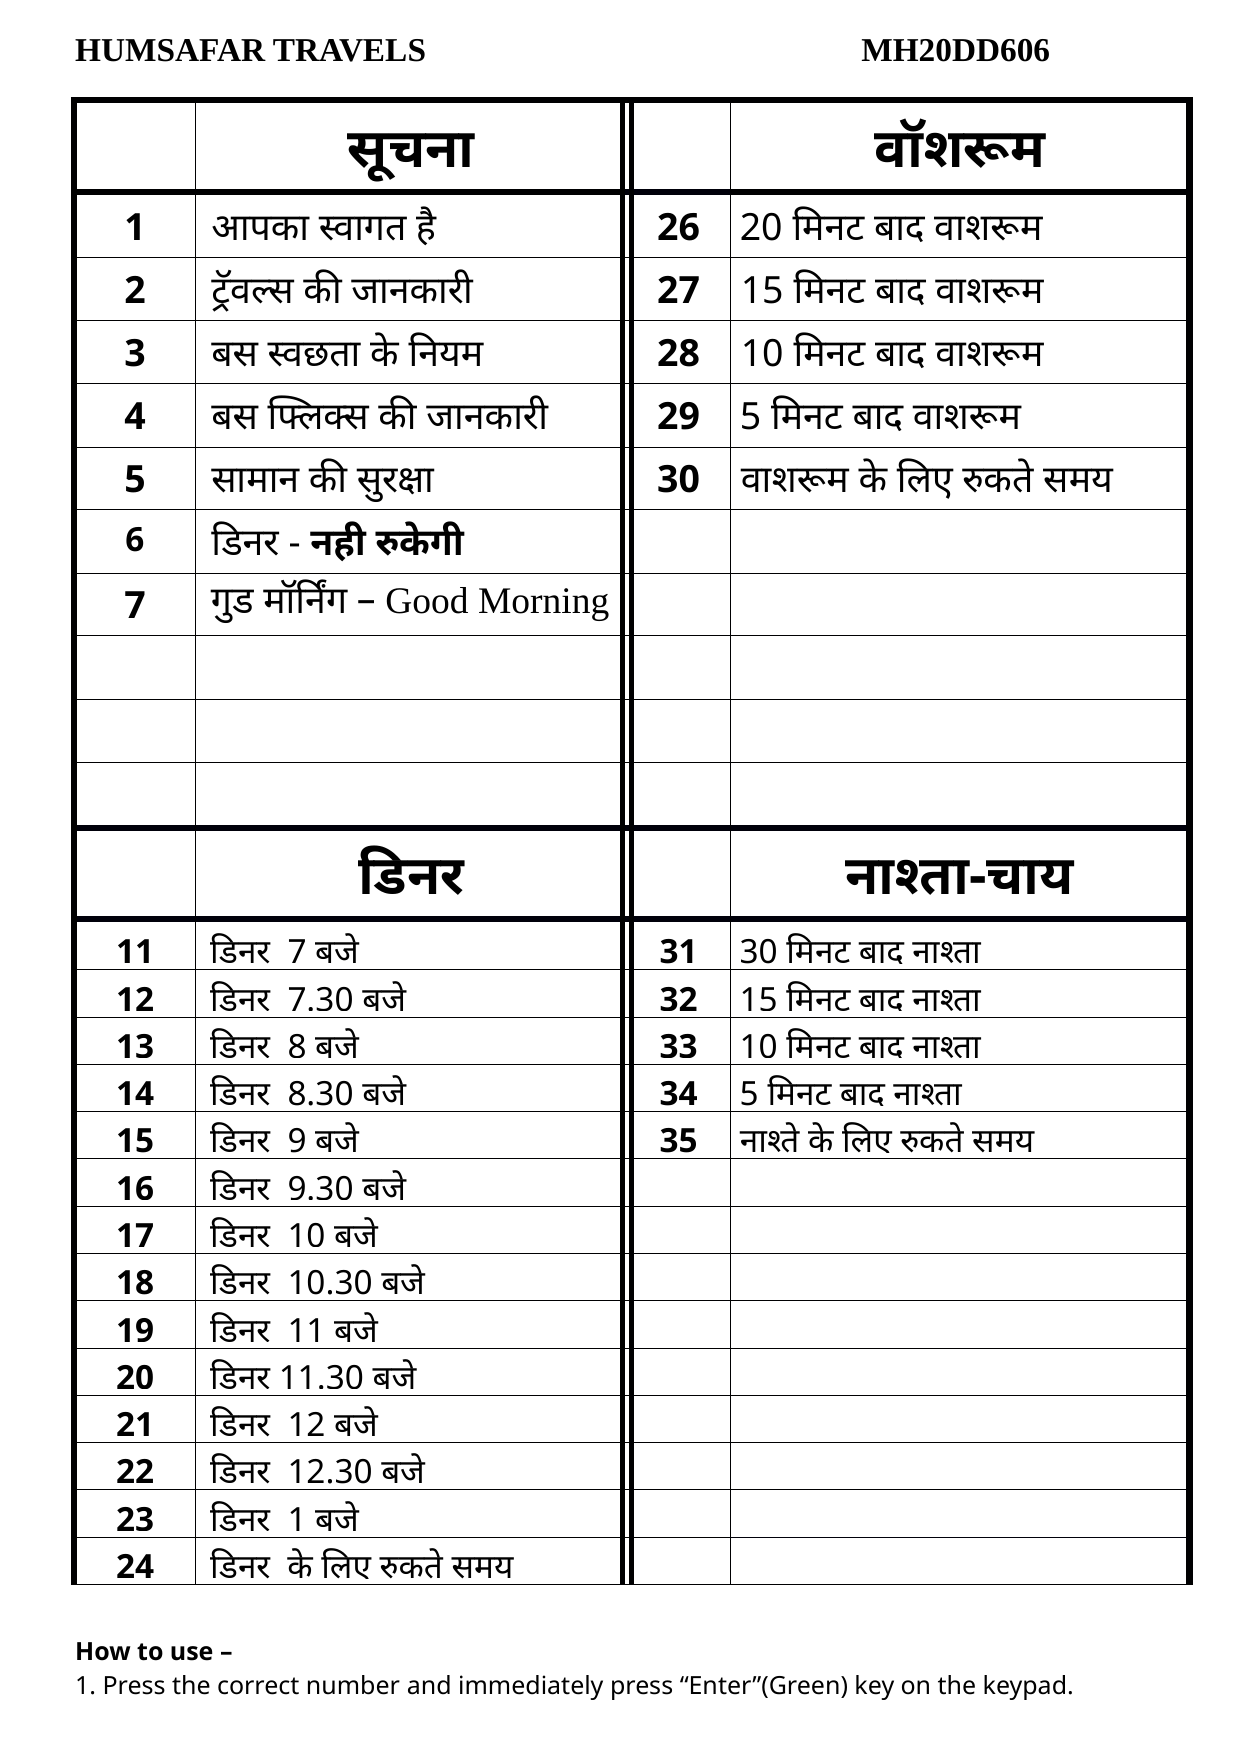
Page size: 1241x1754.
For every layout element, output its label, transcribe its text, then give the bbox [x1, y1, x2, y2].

table_cell 3 [77, 321, 195, 383]
table_cell 1 [77, 195, 195, 257]
table_cell 34 [634, 1065, 730, 1111]
table_cell [634, 1301, 730, 1347]
table_cell नाश्ते के लिए रुकते समय [731, 1112, 1186, 1158]
table_cell 5 मिनट बाद नाश्ता [731, 1065, 1186, 1111]
table_cell 14 [77, 1065, 195, 1111]
table_cell [634, 700, 730, 761]
table_cell [634, 1207, 730, 1253]
table_cell डिनर [196, 831, 620, 916]
table_cell 28 [634, 321, 730, 383]
table_cell 29 [634, 384, 730, 446]
table_cell 31 [634, 922, 730, 969]
table_cell डिनर 11 बजे [196, 1301, 620, 1347]
table_cell डिनर 8 बजे [196, 1018, 620, 1064]
table_cell डिनर 9.30 बजे [196, 1159, 620, 1206]
table_cell डिनर 7.30 बजे [196, 970, 620, 1016]
table_cell 30 मिनट बाद नाश्ता [731, 922, 1186, 969]
table_cell 15 मिनट बाद नाश्ता [731, 970, 1186, 1016]
table_cell 17 [77, 1207, 195, 1253]
table_cell [634, 510, 730, 572]
table_cell [196, 763, 620, 824]
table_cell [77, 763, 195, 824]
table_cell 11 [77, 922, 195, 969]
table_cell [634, 831, 730, 916]
table_cell 10 मिनट बाद नाश्ता [731, 1018, 1186, 1064]
table_cell [634, 1490, 730, 1537]
table_cell डिनर 12 बजे [196, 1396, 620, 1442]
table_cell [731, 1207, 1186, 1253]
table_cell डिनर 7 बजे [196, 922, 620, 969]
table_cell [731, 574, 1186, 635]
text 1. Press the correct number and immediately press “Enter”(Green) key on the keypad. [75, 1667, 1165, 1702]
table_cell डिनर 10.30 बजे [196, 1254, 620, 1300]
table_cell 26 [634, 195, 730, 257]
table_cell 13 [77, 1018, 195, 1064]
table_cell डिनर 8.30 बजे [196, 1065, 620, 1111]
table_cell 12 [77, 970, 195, 1016]
table_cell नाश्ता-चाय [731, 831, 1186, 916]
table_cell [731, 636, 1186, 698]
table_cell [731, 1159, 1186, 1206]
table_cell ट्रॅवल्स की जानकारी [196, 258, 620, 320]
table_cell 15 [77, 1112, 195, 1158]
table_cell डिनर 12.30 बजे [196, 1443, 620, 1489]
table_cell 30 [634, 448, 730, 509]
table_cell 15 मिनट बाद वाशरूम [731, 258, 1186, 320]
table_cell [77, 636, 195, 698]
table_cell बस स्वछता के नियम [196, 321, 620, 383]
table_cell 22 [77, 1443, 195, 1489]
table_cell [196, 700, 620, 761]
table_cell डिनर 1 बजे [196, 1490, 620, 1537]
table_cell 35 [634, 1112, 730, 1158]
table_cell [634, 1349, 730, 1395]
table_cell डिनर के लिए रुकते समय [196, 1538, 620, 1584]
table_cell 27 [634, 258, 730, 320]
table_cell 16 [77, 1159, 195, 1206]
table_cell [731, 1490, 1186, 1537]
table_cell [634, 1538, 730, 1584]
table_cell 5 [77, 448, 195, 509]
table_cell गुड मॉर्निंग – Good Morning [196, 574, 620, 635]
table_cell [634, 1443, 730, 1489]
table_cell 32 [634, 970, 730, 1016]
table_header वॉशरूम [731, 103, 1186, 188]
table_cell [634, 574, 730, 635]
table_cell 33 [634, 1018, 730, 1064]
table_cell [196, 636, 620, 698]
table_cell [731, 510, 1186, 572]
table_header [77, 103, 195, 188]
table_cell 6 [77, 510, 195, 572]
table_cell [77, 700, 195, 761]
table_header [634, 103, 730, 188]
table_cell बस फ्लिक्स की जानकारी [196, 384, 620, 446]
table_cell [731, 700, 1186, 761]
table_cell 10 मिनट बाद वाशरूम [731, 321, 1186, 383]
table_header सूचना [196, 103, 620, 188]
table_cell 5 मिनट बाद वाशरूम [731, 384, 1186, 446]
table_cell 23 [77, 1490, 195, 1537]
table_cell 20 मिनट बाद वाशरूम [731, 195, 1186, 257]
table_cell [731, 1349, 1186, 1395]
table_cell [634, 636, 730, 698]
table_cell 18 [77, 1254, 195, 1300]
table_cell 19 [77, 1301, 195, 1347]
table_cell डिनर 9 बजे [196, 1112, 620, 1158]
table_cell 20 [77, 1349, 195, 1395]
table_cell [731, 1443, 1186, 1489]
table_cell 4 [77, 384, 195, 446]
table_cell [731, 763, 1186, 824]
text How to use – [75, 1633, 1165, 1667]
table_cell आपका स्वागत है [196, 195, 620, 257]
table_cell डिनर - नही रुकेगी [196, 510, 620, 572]
table_cell 21 [77, 1396, 195, 1442]
table_cell वाशरूम के लिए रुकते समय [731, 448, 1186, 509]
table_cell [731, 1538, 1186, 1584]
table_cell 24 [77, 1538, 195, 1584]
table_cell [634, 1396, 730, 1442]
table_cell [77, 831, 195, 916]
table_cell [731, 1301, 1186, 1347]
table_cell डिनर 10 बजे [196, 1207, 620, 1253]
table_cell [731, 1254, 1186, 1300]
table_cell [731, 1396, 1186, 1442]
table_cell [634, 1159, 730, 1206]
table_cell सामान की सुरक्षा [196, 448, 620, 509]
table_cell [634, 763, 730, 824]
table_cell [634, 1254, 730, 1300]
table_cell 2 [77, 258, 195, 320]
table_cell डिनर 11.30 बजे [196, 1349, 620, 1395]
table_cell 7 [77, 574, 195, 635]
